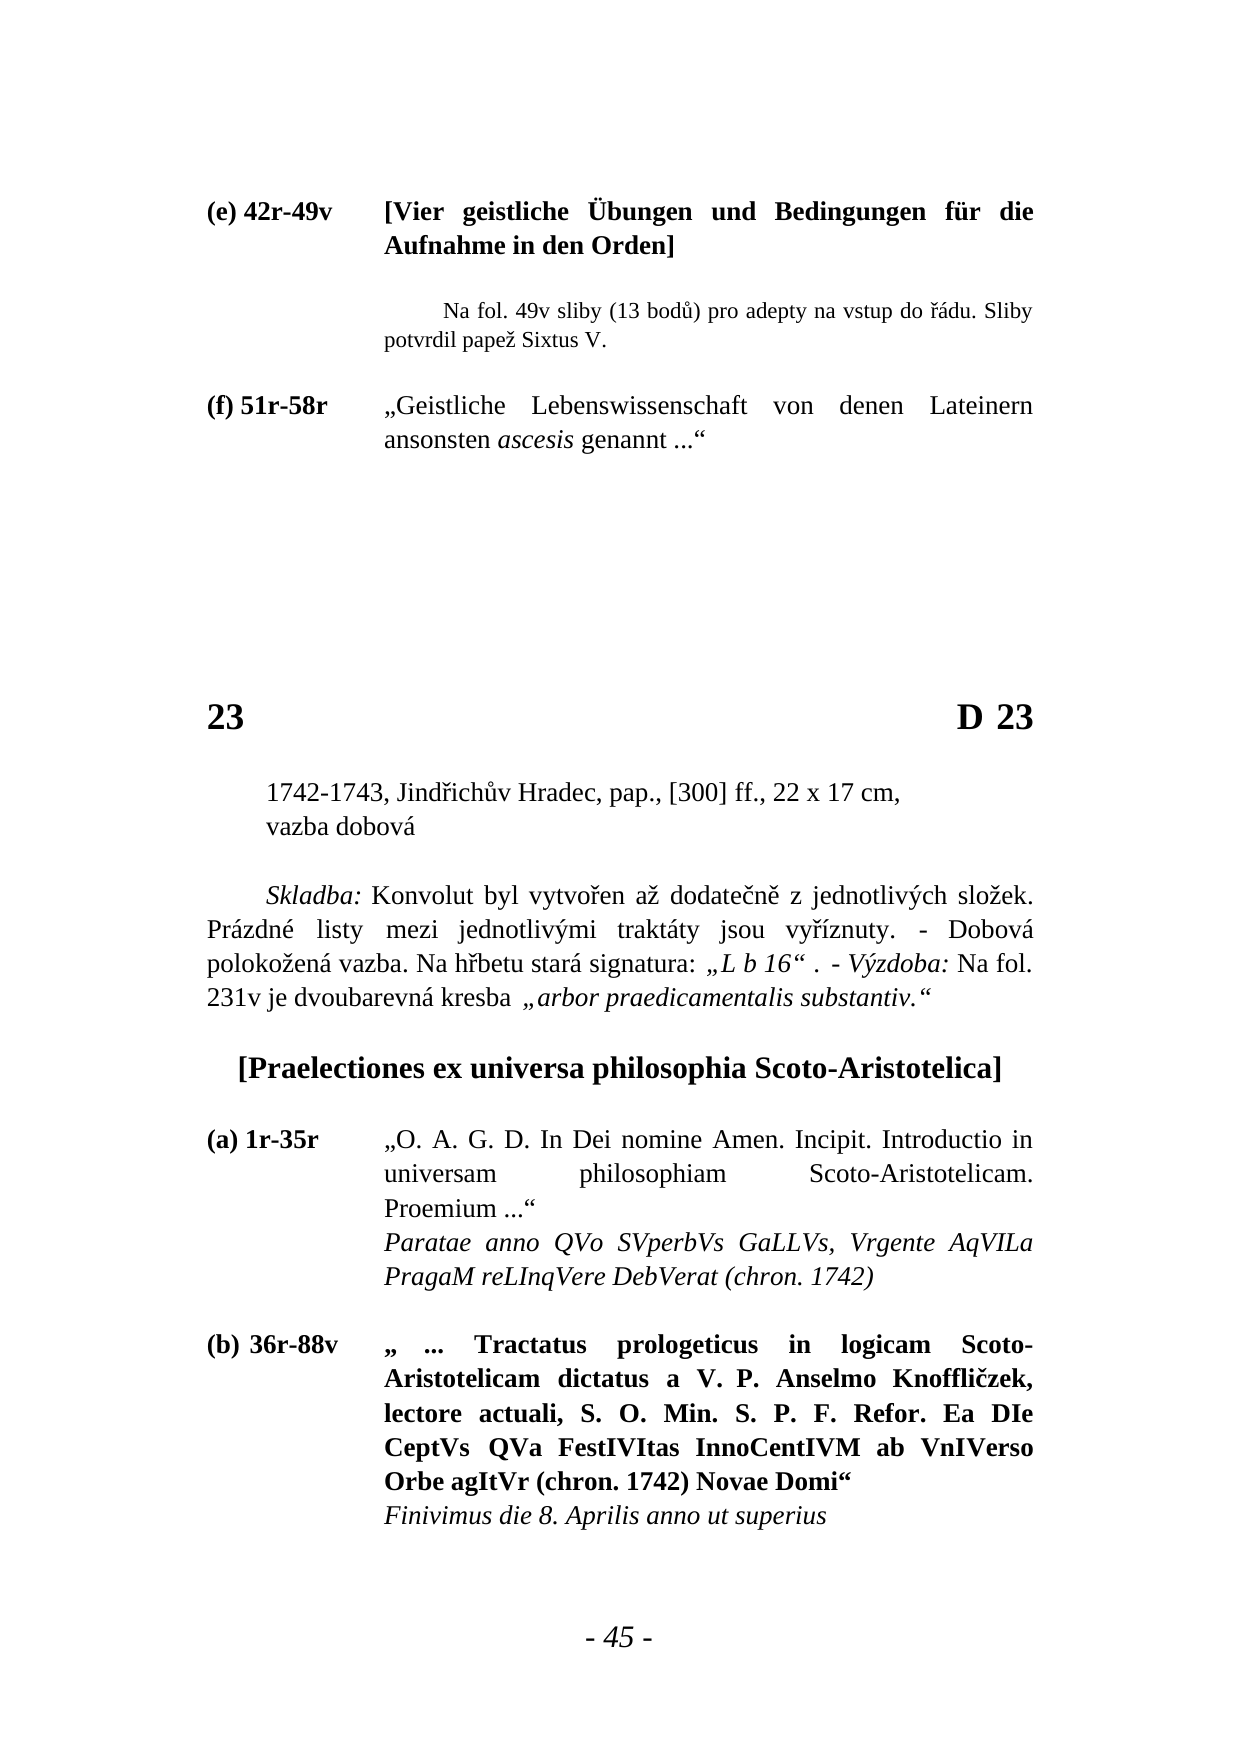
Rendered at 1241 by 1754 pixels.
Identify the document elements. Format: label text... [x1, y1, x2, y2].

text 23 D 23 [207, 695, 1033, 738]
text Skladba: Konvolut byl vytvořen až dodatečně z jednotlivých složek. Prázdné listy mezi jednotlivými traktáty jsou vyříznuty. - Dobová polokožená vazba. Na hřbetu stará signatura: „L b 16“ . - Výzdoba: Na fol. 231v je dvoubarevná kresba „arbor praedicamentalis substantiv.“ [207, 879, 1033, 1012]
text Paratae anno QVo SVperbVs GaLLVs, Vrgente AqVILa PragaM reLInqVere DebVerat (chron. 1742) [384, 1226, 1033, 1291]
text Na fol. 49v sliby (13 bodů) pro adepty na vstup do řádu. Sliby potvrdil papež Sixtus V. [384, 297, 1033, 353]
text Finivimus die 8. Aprilis anno ut superius [384, 1499, 1033, 1530]
text 1742-1743, Jindřichův Hradec, pap., [300] ff., 22 x 17 cm, vazba dobová [266, 776, 1033, 842]
text [Praelectiones ex universa philosophia Scoto-Aristotelica] [207, 1050, 1033, 1086]
text (b) 36r-88v „ ... Tractatus prologeticus in logicam Scoto-Aristotelicam dictatus a V. P. Anselmo Knoffličzek, lectore actuali, S. O. Min. S. P. F. Refor. Ea DIe CeptVs QVa FestIVItas InnoCentIVM ab VnIVerso Orbe agItVr (chron. 1742) Novae Domi“ [207, 1328, 1033, 1496]
text (e) 42r-49v [Vier geistliche Übungen und Bedingungen für die Aufnahme in den Orden] [207, 195, 1033, 260]
text (f) 51r-58r „Geistliche Lebenswissenschaft von denen Lateinern ansonsten ascesis genannt ...“ [207, 389, 1033, 455]
text (a) 1r-35r „O. A. G. D. In Dei nomine Amen. Incipit. Introductio in universam philosophiam Scoto-Aristotelicam. Proemium ...“ [207, 1123, 1033, 1223]
